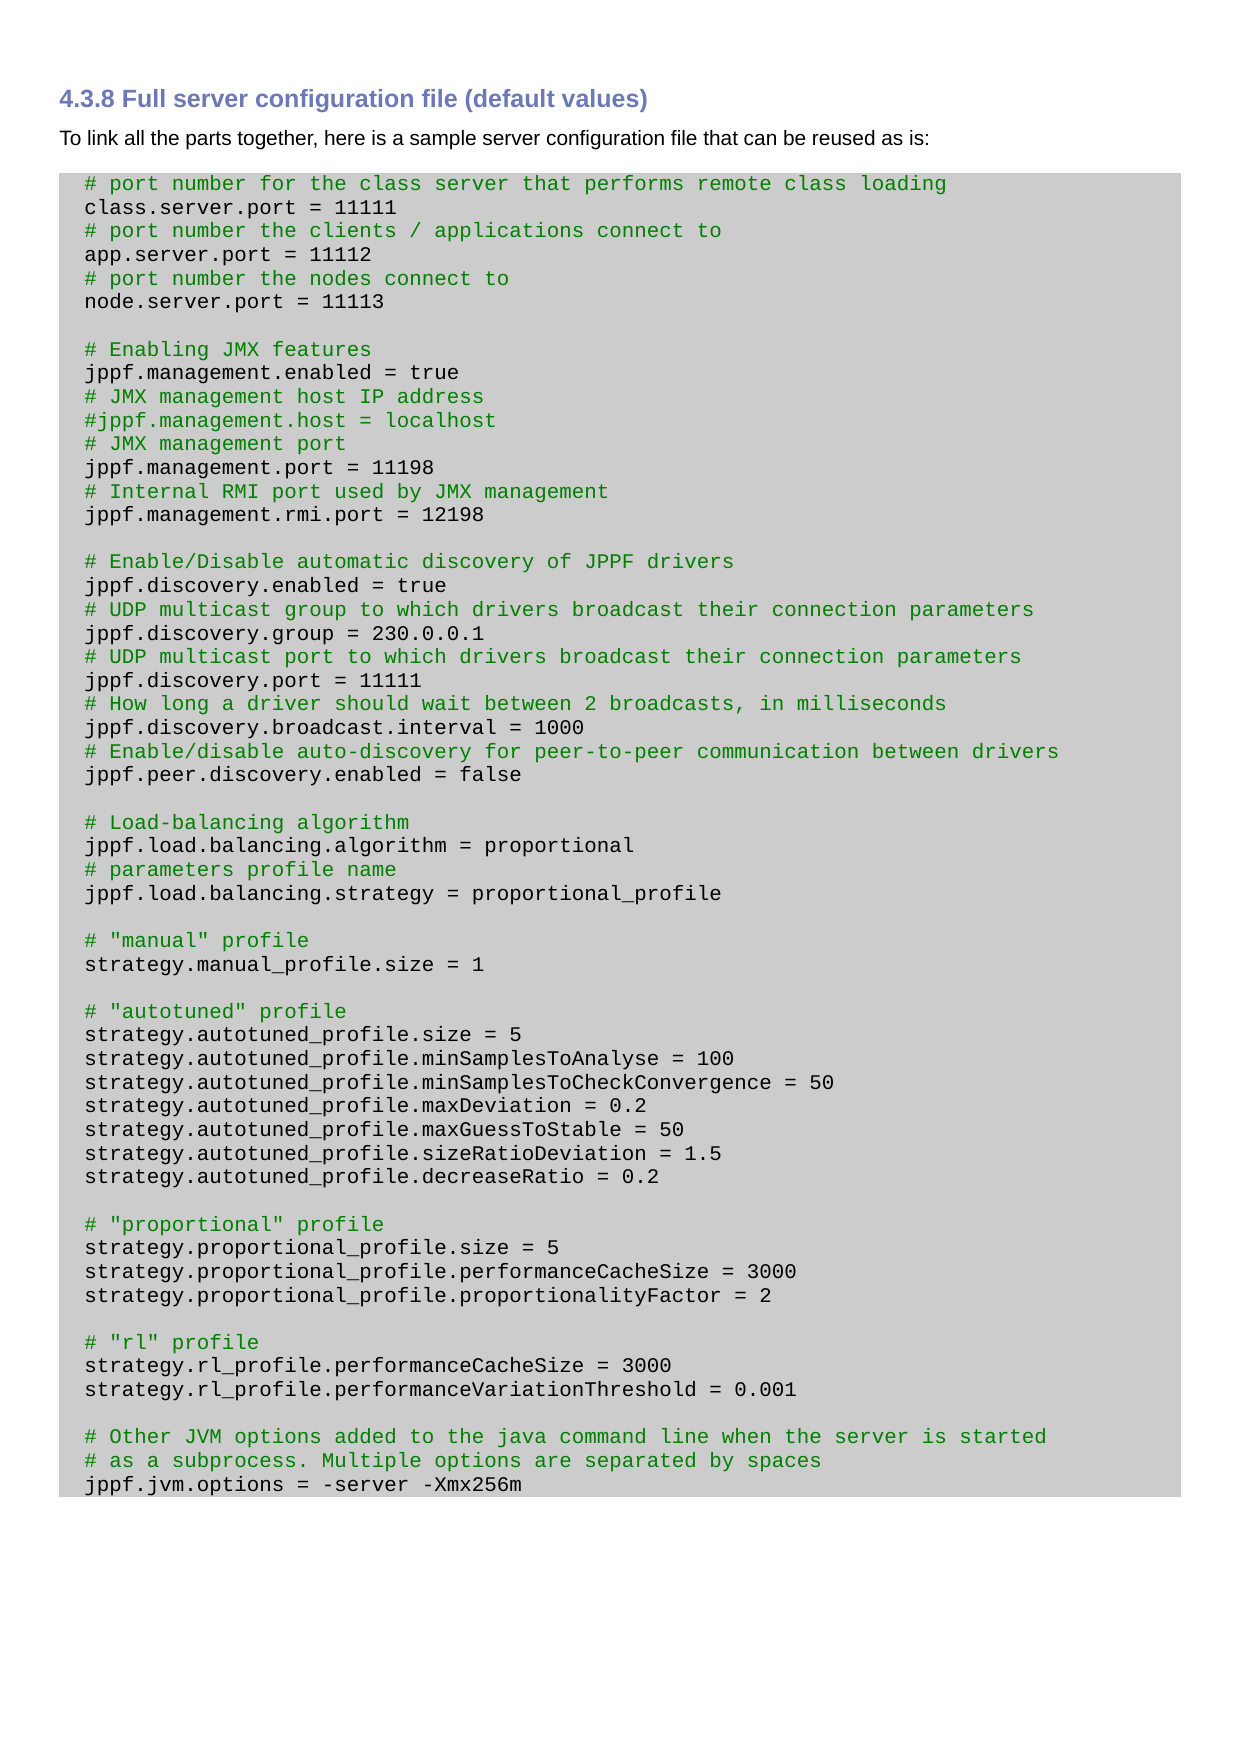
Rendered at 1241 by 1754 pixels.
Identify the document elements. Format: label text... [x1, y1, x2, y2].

text jppf.management.rmi.port = 12198 [59, 504, 1181, 528]
text # "rl" profile [59, 1332, 1181, 1356]
text jppf.discovery.enabled = true [59, 575, 1181, 599]
text # JMX management port [59, 433, 1181, 457]
text strategy.autotuned_profile.sizeRatioDeviation = 1.5 [59, 1143, 1181, 1166]
text jppf.discovery.port = 11111 [59, 670, 1181, 693]
text # as a subprocess. Multiple options are separated by spaces [59, 1450, 1181, 1474]
text # port number the nodes connect to [59, 268, 1181, 291]
text strategy.rl_profile.performanceVariationThreshold = 0.001 [59, 1379, 1181, 1403]
text # port number for the class server that performs remote class loading [59, 173, 1181, 197]
text # Enabling JMX features [59, 339, 1181, 362]
subtitle Full server configuration file (default values) [59, 84, 1181, 113]
text # Enable/disable auto-discovery for peer-to-peer communication between drivers [59, 741, 1181, 764]
text # Other JVM options added to the java command line when the server is started [59, 1426, 1181, 1450]
text strategy.manual_profile.size = 1 [59, 953, 1181, 977]
text # parameters profile name [59, 859, 1181, 883]
text jppf.load.balancing.strategy = proportional_profile [59, 883, 1181, 906]
text strategy.rl_profile.performanceCacheSize = 3000 [59, 1356, 1181, 1379]
text app.server.port = 11112 [59, 244, 1181, 268]
text strategy.proportional_profile.size = 5 [59, 1237, 1181, 1261]
text strategy.proportional_profile.performanceCacheSize = 3000 [59, 1261, 1181, 1284]
text jppf.discovery.group = 230.0.0.1 [59, 622, 1181, 646]
text # JMX management host IP address [59, 386, 1181, 410]
text jppf.management.port = 11198 [59, 457, 1181, 481]
text # UDP multicast port to which drivers broadcast their connection parameters [59, 646, 1181, 670]
text jppf.discovery.broadcast.interval = 1000 [59, 717, 1181, 741]
text class.server.port = 11111 [59, 197, 1181, 221]
text # "autotuned" profile [59, 1001, 1181, 1024]
text # Internal RMI port used by JMX management [59, 481, 1181, 504]
text # Enable/Disable automatic discovery of JPPF drivers [59, 552, 1181, 575]
text strategy.autotuned_profile.minSamplesToCheckConvergence = 50 [59, 1072, 1181, 1095]
text # Load-balancing algorithm [59, 812, 1181, 835]
text strategy.autotuned_profile.maxGuessToStable = 50 [59, 1119, 1181, 1143]
text #jppf.management.host = localhost [59, 410, 1181, 433]
text # port number the clients / applications connect to [59, 221, 1181, 244]
text strategy.proportional_profile.proportionalityFactor = 2 [59, 1284, 1181, 1308]
text # "proportional" profile [59, 1214, 1181, 1237]
text strategy.autotuned_profile.maxDeviation = 0.2 [59, 1095, 1181, 1119]
text jppf.management.enabled = true [59, 362, 1181, 386]
text node.server.port = 11113 [59, 291, 1181, 315]
text jppf.load.balancing.algorithm = proportional [59, 835, 1181, 859]
text To link all the parts together, here is a sample server configuration file that can be reused as is: [59, 125, 1181, 149]
text # How long a driver should wait between 2 broadcasts, in milliseconds [59, 693, 1181, 717]
text # UDP multicast group to which drivers broadcast their connection parameters [59, 599, 1181, 622]
text strategy.autotuned_profile.size = 5 [59, 1024, 1181, 1048]
text jppf.peer.discovery.enabled = false [59, 764, 1181, 788]
text strategy.autotuned_profile.minSamplesToAnalyse = 100 [59, 1048, 1181, 1072]
text strategy.autotuned_profile.decreaseRatio = 0.2 [59, 1166, 1181, 1190]
text jppf.jvm.options = -server -Xmx256m [59, 1474, 1181, 1497]
text # "manual" profile [59, 930, 1181, 953]
